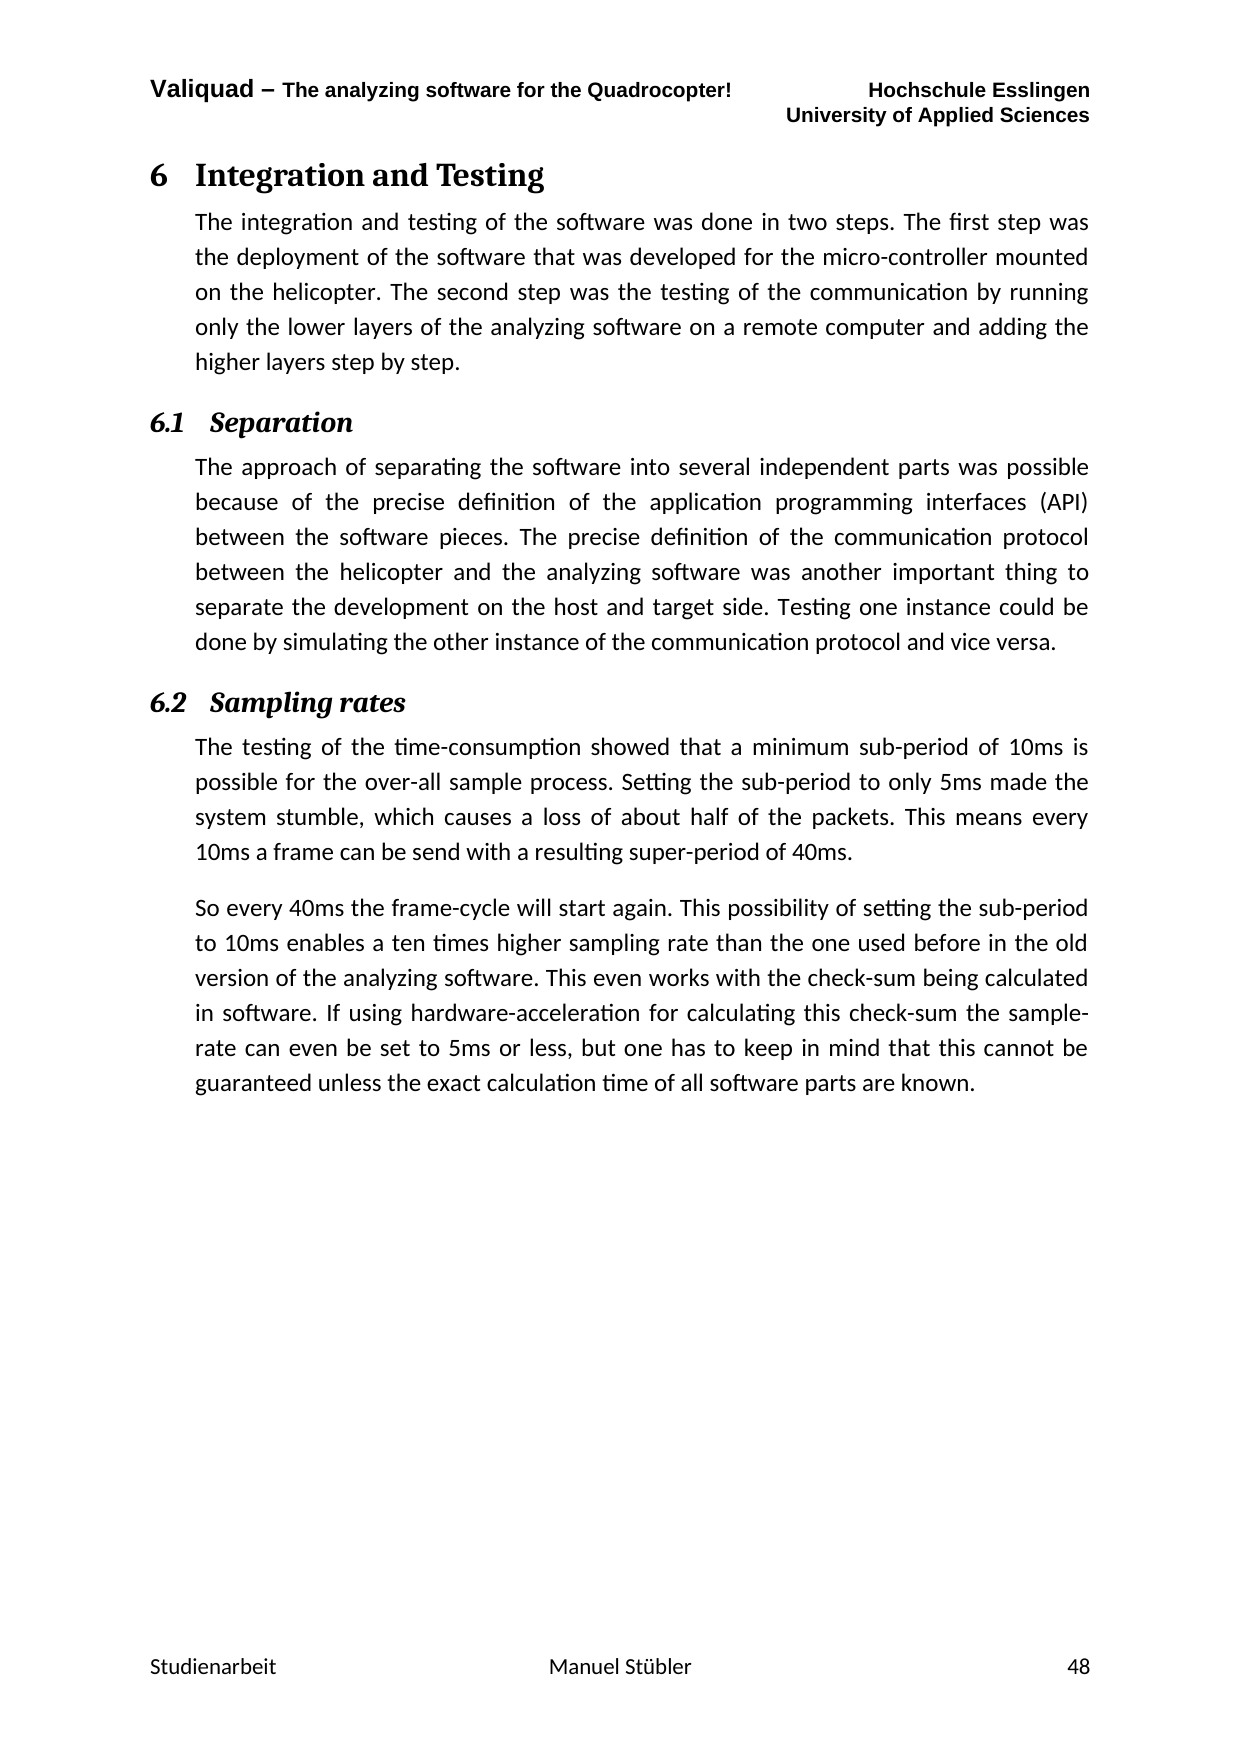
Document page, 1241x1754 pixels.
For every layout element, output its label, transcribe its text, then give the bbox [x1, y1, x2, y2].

subtitle Separation [150, 406, 1090, 440]
text The testing of the time-consumption showed that a minimum sub-period of 10ms is possible for the over-all sample process. Setting the sub-period to only 5ms made the system stumble, which causes a loss of about half of the packets. This means every 10ms a frame can be send with a resulting super-period of 40ms. [195, 731, 1090, 866]
text The integration and testing of the software was done in two steps. The first step was the deployment of the software that was developed for the micro-controller mounted on the helicopter. The second step was the testing of the communication by running only the lower layers of the analyzing software on a remote computer and adding the higher layers step by step. [195, 206, 1090, 377]
subtitle Sampling rates [150, 686, 1090, 719]
subtitle Integration and Testing [150, 156, 1090, 194]
text The approach of separating the software into several independent parts was possible because of the precise definition of the application programming interfaces (API) between the software pieces. The precise definition of the communication protocol between the helicopter and the analyzing software was another important thing to separate the development on the host and target side. Testing one instance could be done by simulating the other instance of the communication protocol and vice versa. [195, 451, 1090, 657]
text So every 40ms the frame-cycle will start again. This possibility of setting the sub-period to 10ms enables a ten times higher sampling rate than the one used before in the old version of the analyzing software. This even works with the check-sum being calculated in software. If using hardware-acceleration for calculating this check-sum the sample-rate can even be set to 5ms or less, but one has to keep in mind that this cannot be guaranteed unless the exact calculation time of all software parts are known. [195, 892, 1090, 1097]
